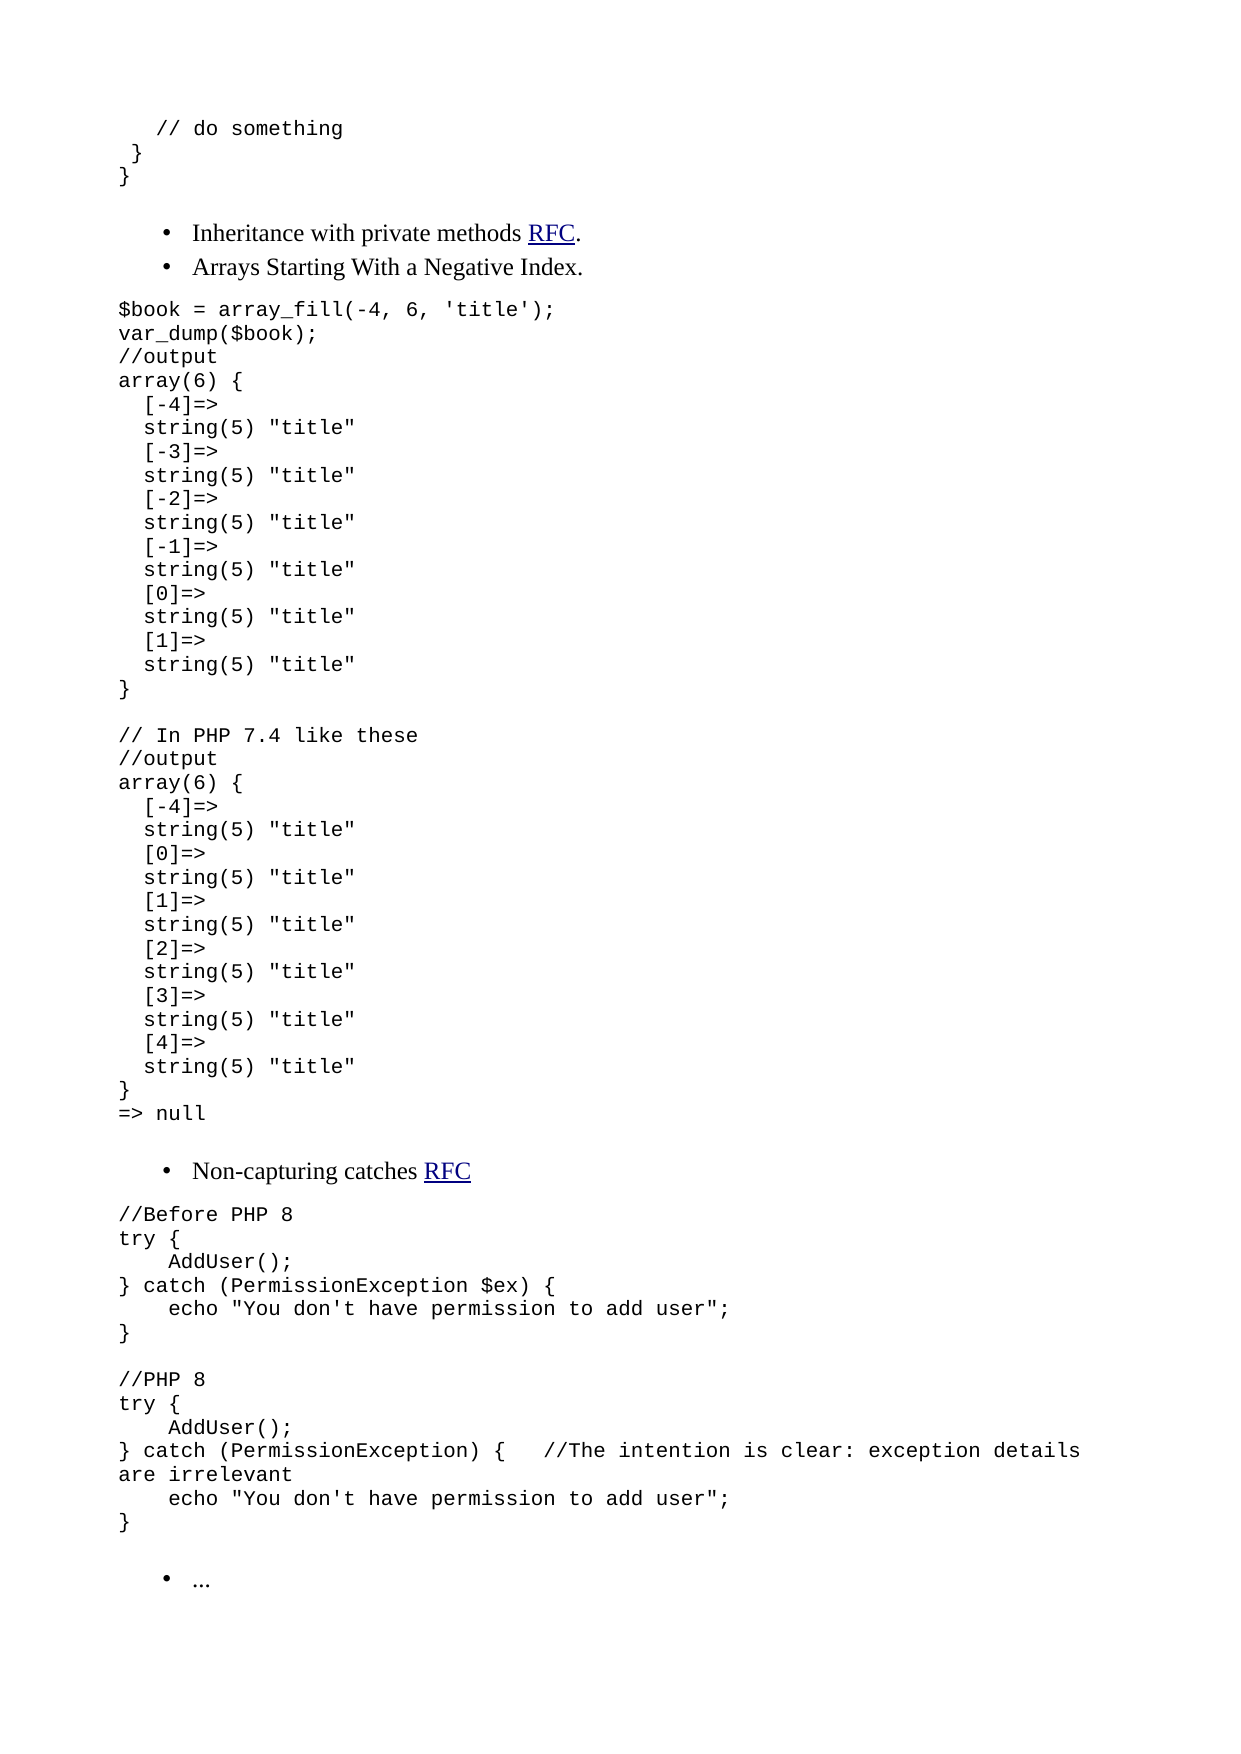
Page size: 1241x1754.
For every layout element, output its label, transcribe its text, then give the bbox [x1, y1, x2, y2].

text AddUser(); [118, 1417, 1122, 1440]
text string(5) "title" [118, 607, 1122, 630]
list Inheritance with private methods RFC. [162, 218, 1122, 247]
text string(5) "title" [118, 465, 1122, 488]
text string(5) "title" [118, 961, 1122, 985]
text [-4]=> [118, 796, 1122, 819]
text try { [118, 1393, 1122, 1417]
text [1]=> [118, 630, 1122, 654]
text array(6) { [118, 370, 1122, 394]
text [-1]=> [118, 536, 1122, 559]
text //output [118, 346, 1122, 370]
text string(5) "title" [118, 819, 1122, 843]
text } [118, 1511, 1122, 1535]
text var_dump($book); [118, 323, 1122, 346]
list Arrays Starting With a Negative Index. [162, 252, 1122, 280]
text string(5) "title" [118, 1056, 1122, 1079]
text [0]=> [118, 583, 1122, 607]
text [-3]=> [118, 441, 1122, 465]
text } [118, 1322, 1122, 1346]
text string(5) "title" [118, 654, 1122, 677]
text string(5) "title" [118, 914, 1122, 938]
text string(5) "title" [118, 559, 1122, 583]
text echo "You don't have permission to add user"; [118, 1488, 1122, 1511]
text echo "You don't have permission to add user"; [118, 1298, 1122, 1322]
text } [118, 677, 1122, 701]
text //Before PHP 8 [118, 1204, 1122, 1227]
text [3]=> [118, 985, 1122, 1008]
text string(5) "title" [118, 1008, 1122, 1032]
text } [118, 1079, 1122, 1103]
text } [118, 165, 1122, 189]
text // do something [118, 118, 1122, 142]
text [1]=> [118, 890, 1122, 914]
text string(5) "title" [118, 512, 1122, 536]
text [-4]=> [118, 394, 1122, 417]
text array(6) { [118, 772, 1122, 796]
text [0]=> [118, 843, 1122, 867]
text string(5) "title" [118, 867, 1122, 890]
list Non-capturing catches RFC [162, 1156, 1122, 1185]
text } catch (PermissionException) { //The intention is clear: exception details are irrelevant [118, 1440, 1122, 1488]
text AddUser(); [118, 1251, 1122, 1275]
text [4]=> [118, 1032, 1122, 1056]
text try { [118, 1227, 1122, 1251]
text } catch (PermissionException $ex) { [118, 1275, 1122, 1298]
text //output [118, 748, 1122, 772]
list ... [162, 1564, 1122, 1593]
text string(5) "title" [118, 417, 1122, 441]
text [2]=> [118, 938, 1122, 961]
text => null [118, 1103, 1122, 1127]
text [-2]=> [118, 488, 1122, 512]
text //PHP 8 [118, 1369, 1122, 1393]
text } [118, 142, 1122, 165]
text // In PHP 7.4 like these [118, 725, 1122, 748]
text $book = array_fill(-4, 6, 'title'); [118, 299, 1122, 323]
